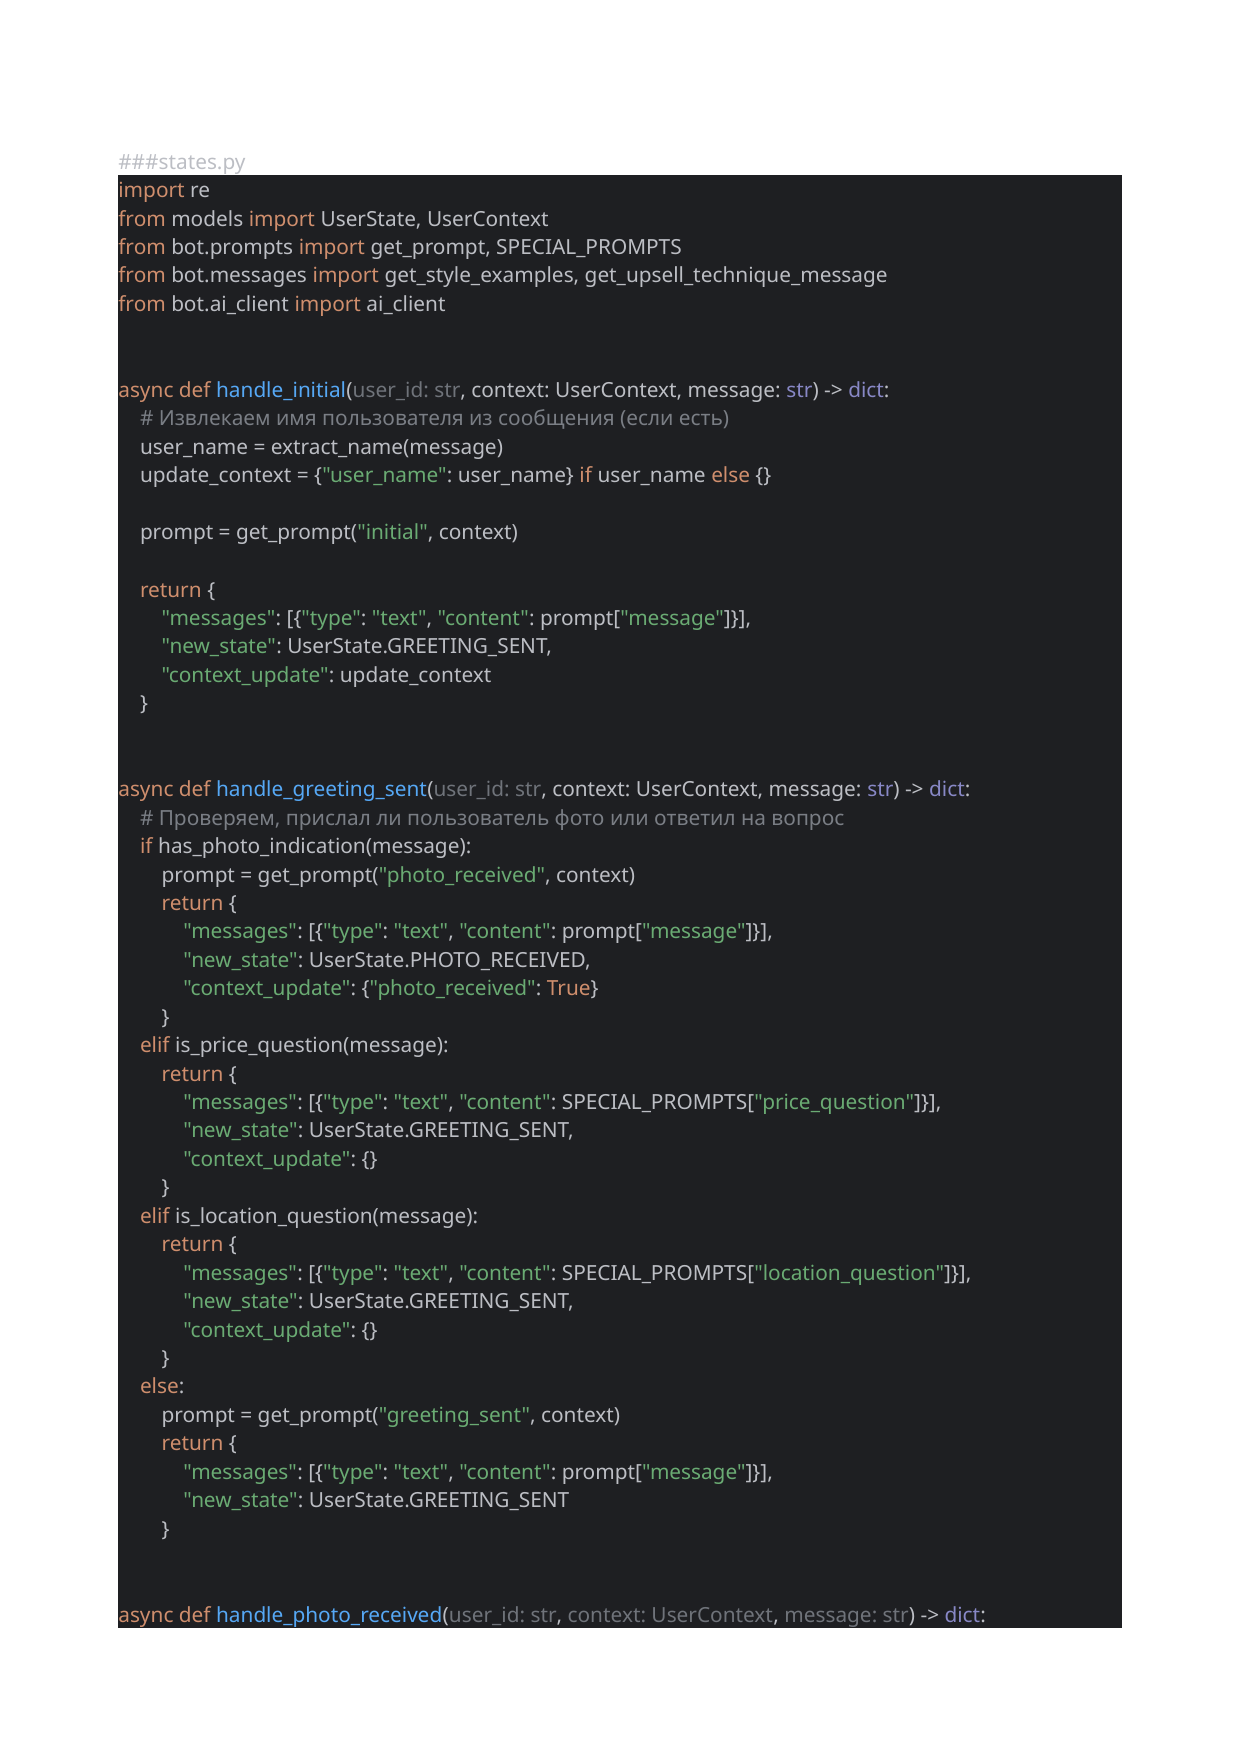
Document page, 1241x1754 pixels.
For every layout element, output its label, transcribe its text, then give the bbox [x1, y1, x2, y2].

text ###states.py [118, 147, 1122, 175]
text import re from models import UserState, UserContext from bot.prompts import get_prompt, SPECIAL_PROMPTS from bot.messages import get_style_examples, get_upsell_technique_message from bot.ai_client import ai_client async def handle_initial(user_id: str, context: UserContext, message: str) -> dict: # Извлекаем имя пользователя из сообщения (если есть) user_name = extract_name(message) update_context = {"user_name": user_name} if user_name else {} prompt = get_prompt("initial", context) return { "messages": [{"type": "text", "content": prompt["message"]}], "new_state": UserState.GREETING_SENT, "context_update": update_context } async def handle_greeting_sent(user_id: str, context: UserContext, message: str) -> dict: # Проверяем, прислал ли пользователь фото или ответил на вопрос if has_photo_indication(message): prompt = get_prompt("photo_received", context) return { "messages": [{"type": "text", "content": prompt["message"]}], "new_state": UserState.PHOTO_RECEIVED, "context_update": {"photo_received": True} } elif is_price_question(message): return { "messages": [{"type": "text", "content": SPECIAL_PROMPTS["price_question"]}], "new_state": UserState.GREETING_SENT, "context_update": {} } elif is_location_question(message): return { "messages": [{"type": "text", "content": SPECIAL_PROMPTS["location_question"]}], "new_state": UserState.GREETING_SENT, "context_update": {} } else: prompt = get_prompt("greeting_sent", context) return { "messages": [{"type": "text", "content": prompt["message"]}], "new_state": UserState.GREETING_SENT } async def handle_photo_received(user_id: str, context: UserContext, message: str) -> dict: [118, 175, 1122, 1628]
